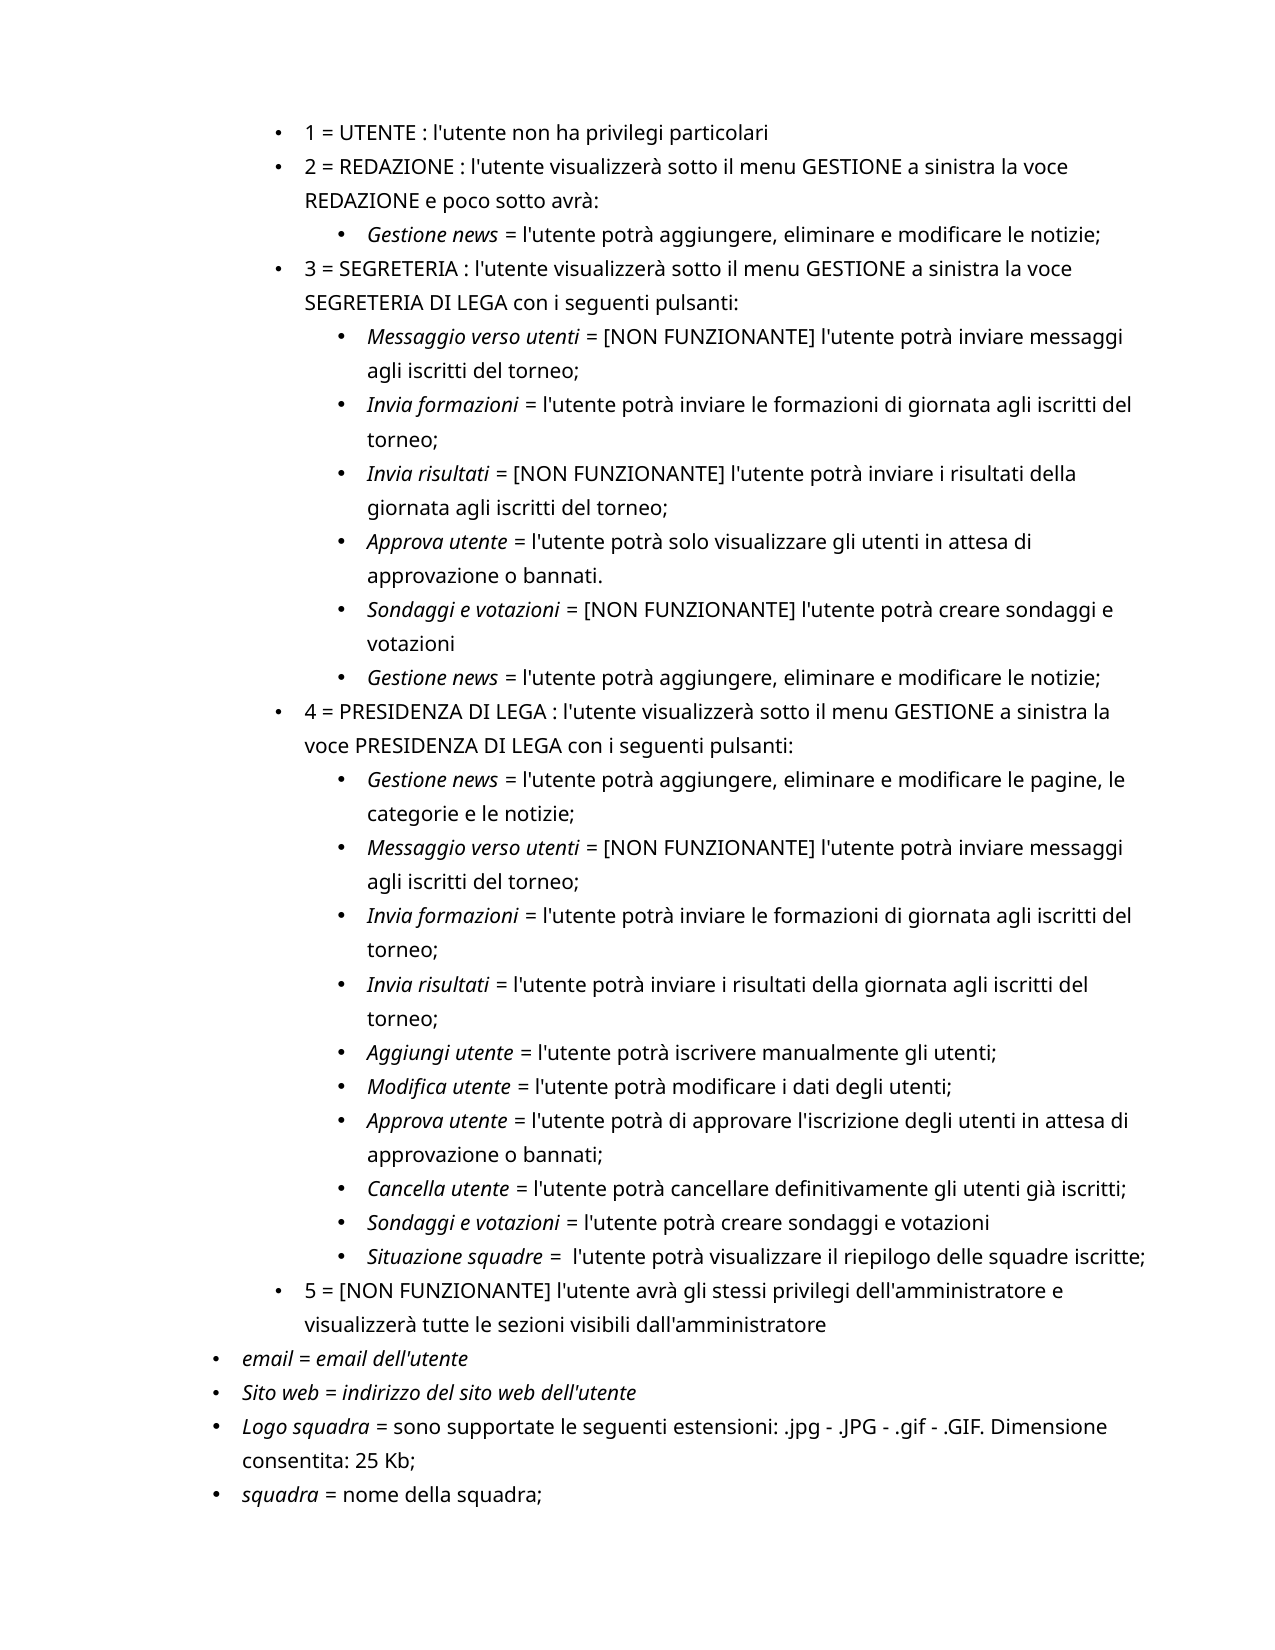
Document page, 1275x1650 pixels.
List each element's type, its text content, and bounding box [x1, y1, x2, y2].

list Modifica utente = l'utente potrà modificare i dati degli utenti; [337, 1072, 1157, 1100]
list squadra = nome della squadra; [212, 1481, 1157, 1509]
list 4 = PRESIDENZA DI LEGA : l'utente visualizzerà sotto il menu GESTIONE a sinistra la voce PRESIDENZA DI LEGA con i seguenti pulsanti: [275, 697, 1157, 760]
list Aggiungi utente = l'utente potrà iscrivere manualmente gli utenti; [337, 1038, 1157, 1066]
list Logo squadra = sono supportate le seguenti estensioni: .jpg - .JPG - .gif - .GIF. Dimensione consentita: 25 Kb; [212, 1412, 1157, 1475]
list Approva utente = l'utente potrà di approvare l'iscrizione degli utenti in attesa di approvazione o bannati; [337, 1106, 1157, 1168]
list Invia risultati = l'utente potrà inviare i risultati della giornata agli iscritti del torneo; [337, 970, 1157, 1032]
list Invia formazioni = l'utente potrà inviare le formazioni di giornata agli iscritti del torneo; [337, 902, 1157, 964]
list Invia formazioni = l'utente potrà inviare le formazioni di giornata agli iscritti del torneo; [337, 391, 1157, 453]
list 1 = UTENTE : l'utente non ha privilegi particolari [275, 118, 1157, 147]
list Gestione news = l'utente potrà aggiungere, eliminare e modificare le notizie; [337, 663, 1157, 692]
list Cancella utente = l'utente potrà cancellare definitivamente gli utenti già iscritti; [337, 1174, 1157, 1202]
list Situazione squadre = l'utente potrà visualizzare il riepilogo delle squadre iscritte; [337, 1242, 1157, 1271]
list 2 = REDAZIONE : l'utente visualizzerà sotto il menu GESTIONE a sinistra la voce REDAZIONE e poco sotto avrà: [275, 152, 1157, 215]
list Messaggio verso utenti = [NON FUNZIONANTE] l'utente potrà inviare messaggi agli iscritti del torneo; [337, 833, 1157, 896]
list 5 = [NON FUNZIONANTE] l'utente avrà gli stessi privilegi dell'amministratore e visualizzerà tutte le sezioni visibili dall'amministratore [275, 1276, 1157, 1339]
list Sito web = indirizzo del sito web dell'utente [212, 1378, 1157, 1407]
list Gestione news = l'utente potrà aggiungere, eliminare e modificare le pagine, le categorie e le notizie; [337, 765, 1157, 828]
list Approva utente = l'utente potrà solo visualizzare gli utenti in attesa di approvazione o bannati. [337, 527, 1157, 589]
list Gestione news = l'utente potrà aggiungere, eliminare e modificare le notizie; [337, 220, 1157, 249]
list 3 = SEGRETERIA : l'utente visualizzerà sotto il menu GESTIONE a sinistra la voce SEGRETERIA DI LEGA con i seguenti pulsanti: [275, 254, 1157, 317]
list email = email dell'utente [212, 1344, 1157, 1373]
list Sondaggi e votazioni = l'utente potrà creare sondaggi e votazioni [337, 1208, 1157, 1237]
list Messaggio verso utenti = [NON FUNZIONANTE] l'utente potrà inviare messaggi agli iscritti del torneo; [337, 322, 1157, 385]
list Invia risultati = [NON FUNZIONANTE] l'utente potrà inviare i risultati della giornata agli iscritti del torneo; [337, 459, 1157, 521]
list Sondaggi e votazioni = [NON FUNZIONANTE] l'utente potrà creare sondaggi e votazioni [337, 595, 1157, 657]
